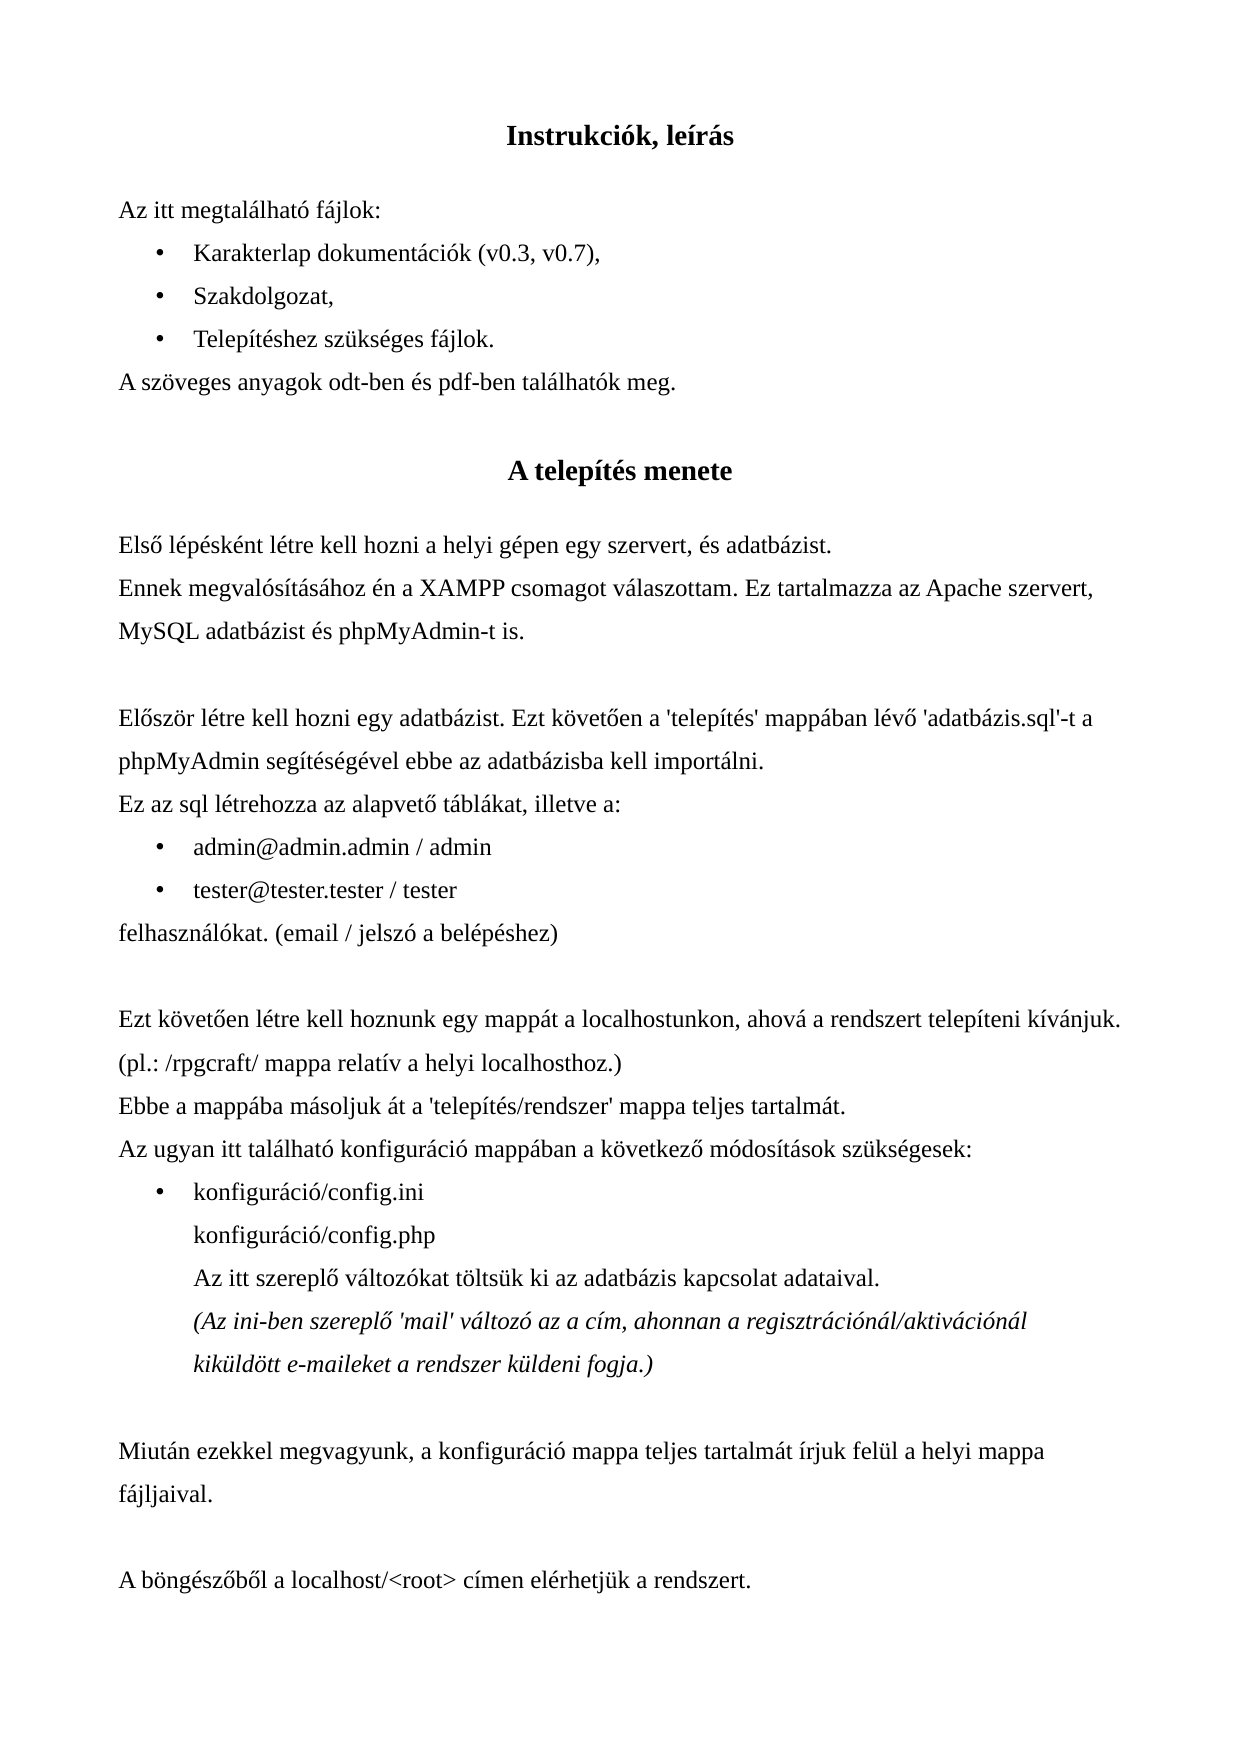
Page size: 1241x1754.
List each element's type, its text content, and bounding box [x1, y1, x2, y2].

text Miután ezekkel megvagyunk, a konfiguráció mappa teljes tartalmát írjuk felül a helyi mappa fájljaival. [118, 1436, 1122, 1508]
text (pl.: /rpgcraft/ mappa relatív a helyi localhosthoz.) [118, 1048, 1122, 1076]
text A böngészőből a localhost/<root> címen elérhetjük a rendszert. [118, 1565, 1122, 1594]
text A szöveges anyagok odt-ben és pdf-ben találhatók meg. [118, 367, 1122, 396]
title A telepítés menete [118, 453, 1122, 487]
text Először létre kell hozni egy adatbázist. Ezt követően a 'telepítés' mappában lévő 'adatbázis.sql'-t a phpMyAdmin segítéségével ebbe az adatbázisba kell importálni. Ez az sql létrehozza az alapvető táblákat, illetve a: [118, 703, 1122, 818]
text felhasználókat. (email / jelszó a belépéshez) [118, 918, 1122, 947]
list tester@tester.tester / tester [156, 875, 1122, 904]
list Karakterlap dokumentációk (v0.3, v0.7), [156, 238, 1122, 267]
text Az ugyan itt található konfiguráció mappában a következő módosítások szükségesek: [118, 1134, 1122, 1163]
text Ebbe a mappába másoljuk át a 'telepítés/rendszer' mappa teljes tartalmát. [118, 1091, 1122, 1119]
text Első lépésként létre kell hozni a helyi gépen egy szervert, és adatbázist. [118, 530, 1122, 559]
list admin@admin.admin / admin [156, 832, 1122, 861]
title Instrukciók, leírás [118, 118, 1122, 152]
list Szakdolgozat, [156, 281, 1122, 310]
list Telepítéshez szükséges fájlok. [156, 324, 1122, 353]
text Az itt megtalálható fájlok: [118, 195, 1122, 223]
list konfiguráció/config.ini konfiguráció/config.php Az itt szereplő változókat töltsük ki az adatbázis kapcsolat adataival. (Az ini-ben szereplő 'mail' változó az a cím, ahonnan a regisztrációnál/aktivációnál kiküldött e-maileket a rendszer küldeni fogja.) [156, 1177, 1122, 1378]
text Ezt követően létre kell hoznunk egy mappát a localhostunkon, ahová a rendszert telepíteni kívánjuk. [118, 1004, 1122, 1033]
text Ennek megvalósításához én a XAMPP csomagot válaszottam. Ez tartalmazza az Apache szervert, MySQL adatbázist és phpMyAdmin-t is. [118, 573, 1122, 645]
